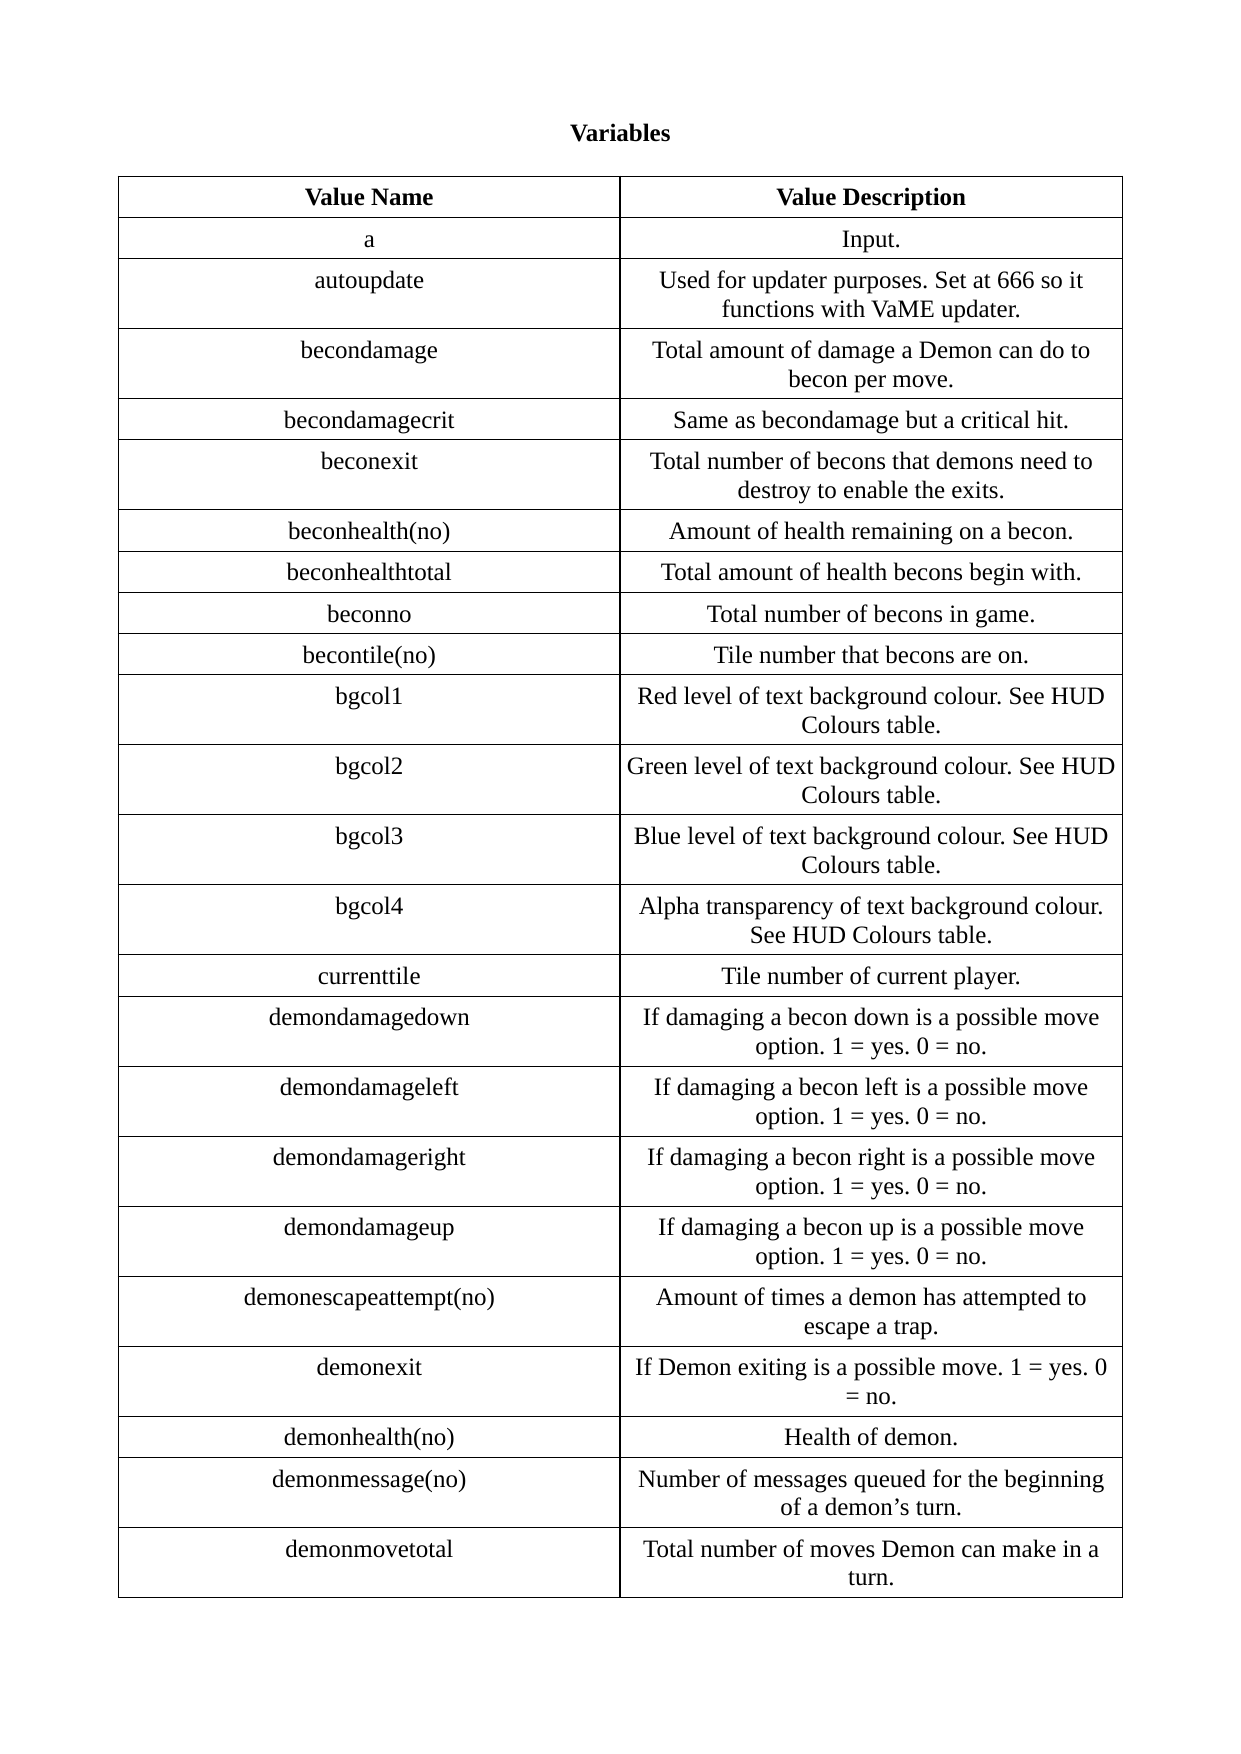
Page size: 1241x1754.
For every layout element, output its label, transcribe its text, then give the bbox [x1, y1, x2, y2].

text Variables [118, 118, 1122, 147]
table_cell demondamageup [119, 1207, 619, 1276]
table_cell demondamageright [119, 1137, 619, 1206]
table_cell bgcol2 [119, 745, 619, 814]
table_cell If Demon exiting is a possible move. 1 = yes. 0 = no. [621, 1347, 1122, 1416]
table_cell demonmovetotal [119, 1528, 619, 1597]
table_cell demondamagedown [119, 997, 619, 1066]
table_cell becondamagecrit [119, 399, 619, 439]
table_cell Total amount of damage a Demon can do to becon per move. [621, 329, 1122, 398]
table_cell becontile(no) [119, 634, 619, 674]
table_cell If damaging a becon right is a possible move option. 1 = yes. 0 = no. [621, 1137, 1122, 1206]
table_cell demonhealth(no) [119, 1417, 619, 1457]
table_header Value Name [119, 177, 619, 217]
table_cell Input. [621, 218, 1122, 258]
table_cell beconno [119, 593, 619, 633]
table_cell Amount of health remaining on a becon. [621, 510, 1122, 551]
table_cell Tile number that becons are on. [621, 634, 1122, 674]
table_cell Tile number of current player. [621, 955, 1122, 996]
table_cell Used for updater purposes. Set at 666 so it functions with VaME updater. [621, 259, 1122, 328]
table_cell demonexit [119, 1347, 619, 1416]
table_header Value Description [621, 177, 1122, 217]
table_cell Total number of becons that demons need to destroy to enable the exits. [621, 440, 1122, 509]
table_cell If damaging a becon up is a possible move option. 1 = yes. 0 = no. [621, 1207, 1122, 1276]
table_cell demonmessage(no) [119, 1458, 619, 1527]
table_cell Green level of text background colour. See HUD Colours table. [621, 745, 1122, 814]
table_cell beconhealthtotal [119, 552, 619, 592]
table_cell becondamage [119, 329, 619, 398]
table_cell If damaging a becon left is a possible move option. 1 = yes. 0 = no. [621, 1067, 1122, 1136]
table_cell beconhealth(no) [119, 510, 619, 551]
table_cell bgcol3 [119, 815, 619, 884]
table_cell Total number of moves Demon can make in a turn. [621, 1528, 1122, 1597]
table_cell demonescapeattempt(no) [119, 1277, 619, 1346]
table_cell Red level of text background colour. See HUD Colours table. [621, 675, 1122, 744]
table_cell a [119, 218, 619, 258]
table_cell Same as becondamage but a critical hit. [621, 399, 1122, 439]
table_cell Alpha transparency of text background colour. See HUD Colours table. [621, 885, 1122, 954]
table_cell Health of demon. [621, 1417, 1122, 1457]
table_cell Amount of times a demon has attempted to escape a trap. [621, 1277, 1122, 1346]
table_cell bgcol4 [119, 885, 619, 954]
table_cell Blue level of text background colour. See HUD Colours table. [621, 815, 1122, 884]
table_cell beconexit [119, 440, 619, 509]
table_cell If damaging a becon down is a possible move option. 1 = yes. 0 = no. [621, 997, 1122, 1066]
table_cell currenttile [119, 955, 619, 996]
table_cell demondamageleft [119, 1067, 619, 1136]
table_cell Number of messages queued for the beginning of a demon’s turn. [621, 1458, 1122, 1527]
table_cell bgcol1 [119, 675, 619, 744]
table_cell autoupdate [119, 259, 619, 328]
table_cell Total number of becons in game. [621, 593, 1122, 633]
table_cell Total amount of health becons begin with. [621, 552, 1122, 592]
